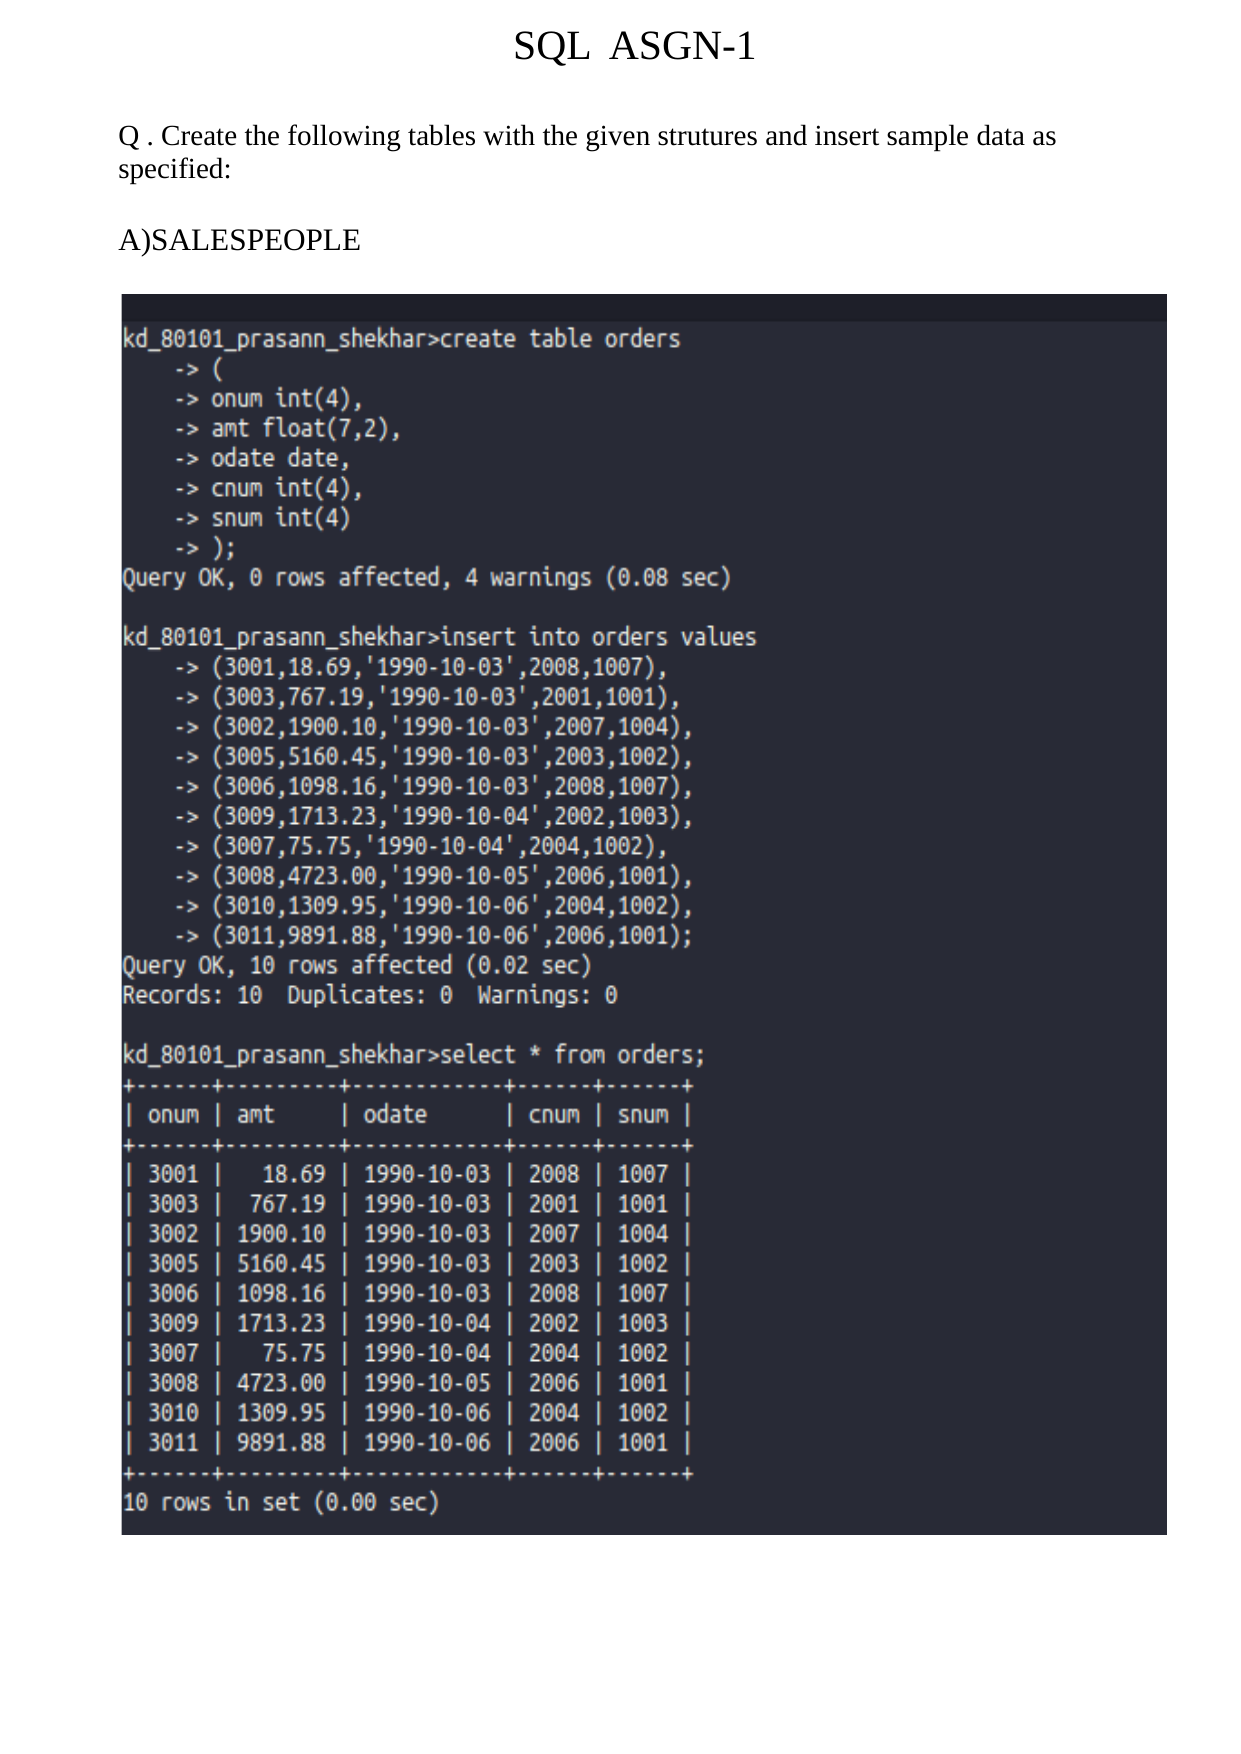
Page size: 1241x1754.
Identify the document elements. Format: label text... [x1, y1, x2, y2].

text Q . Create the following tables with the given strutures and insert sample data as specified: [118, 118, 1122, 185]
text A)SALESPEOPLE [118, 221, 1122, 257]
picture [121, 294, 1167, 1535]
